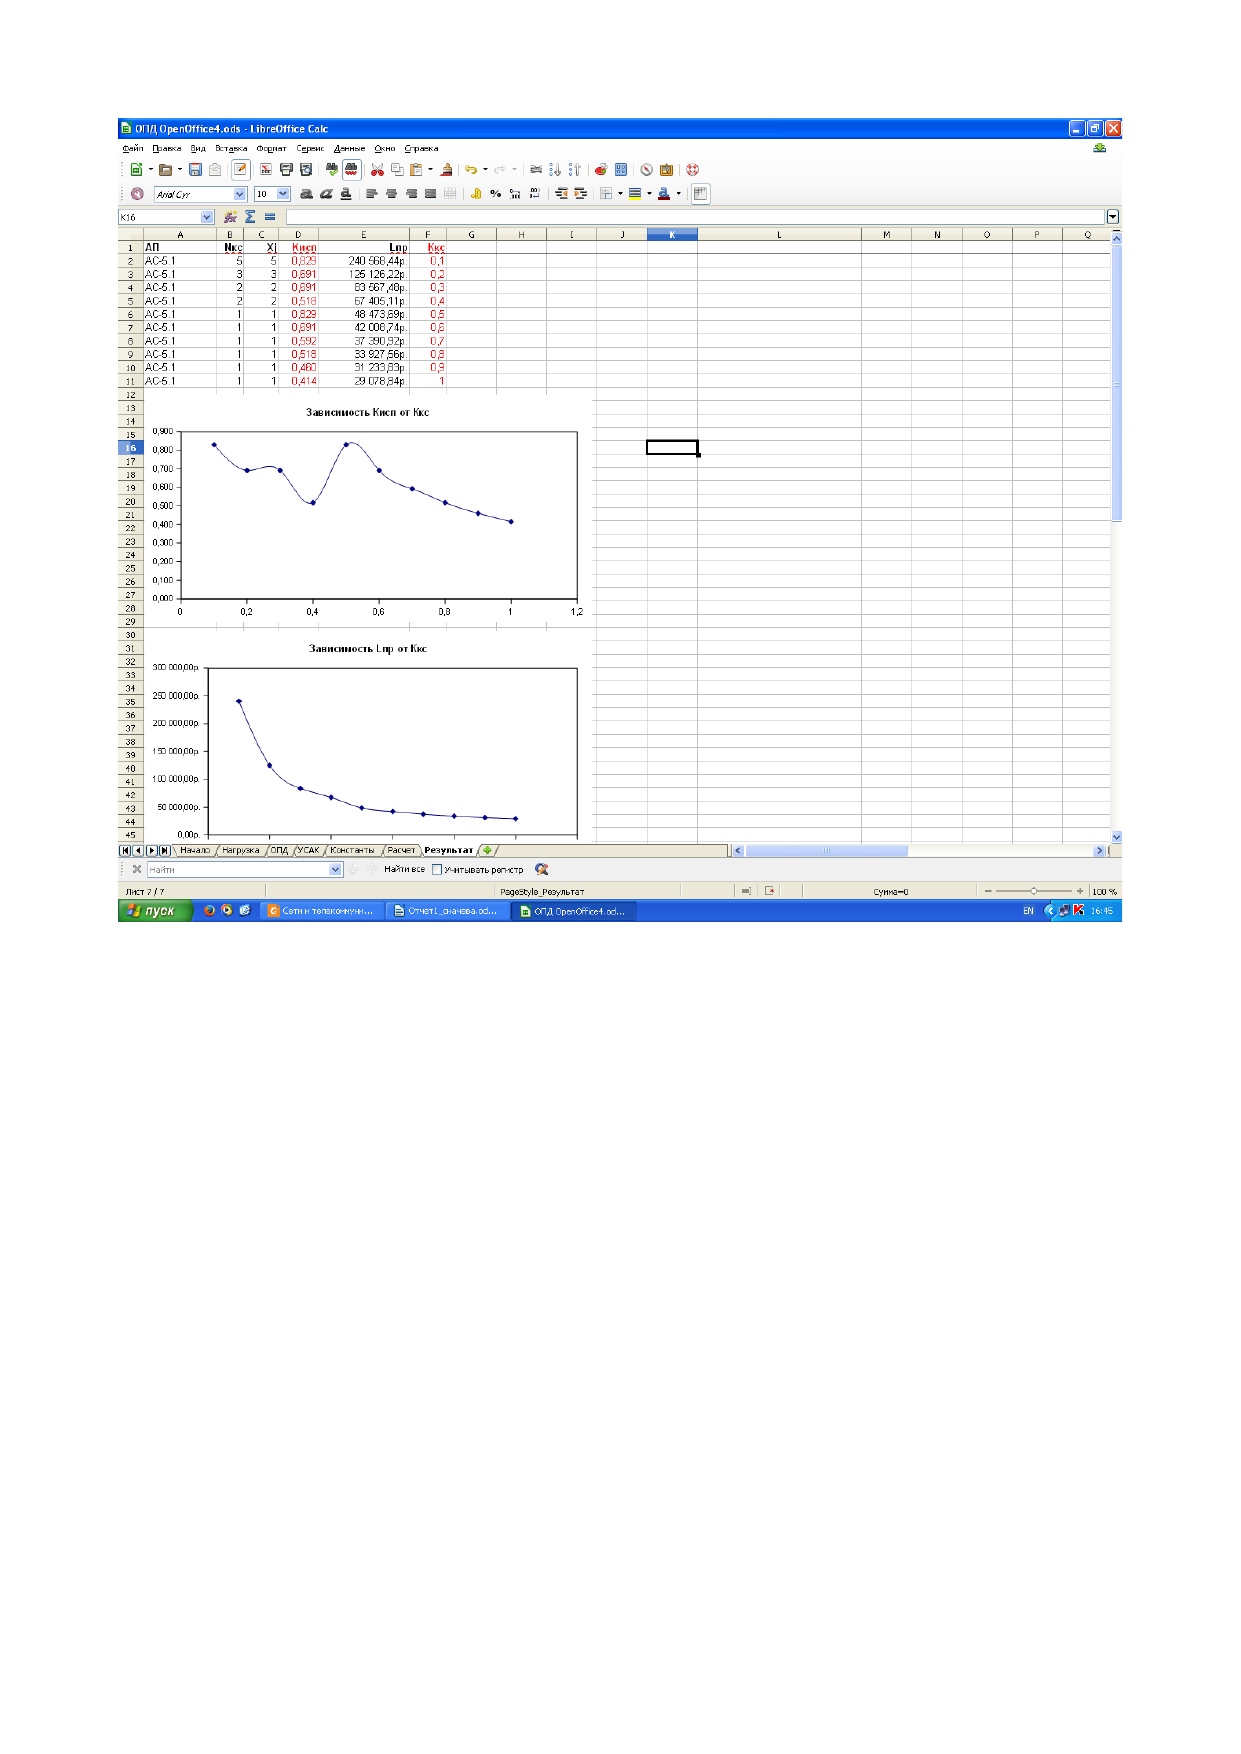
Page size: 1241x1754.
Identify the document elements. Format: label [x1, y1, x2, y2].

picture [118, 118, 1123, 922]
